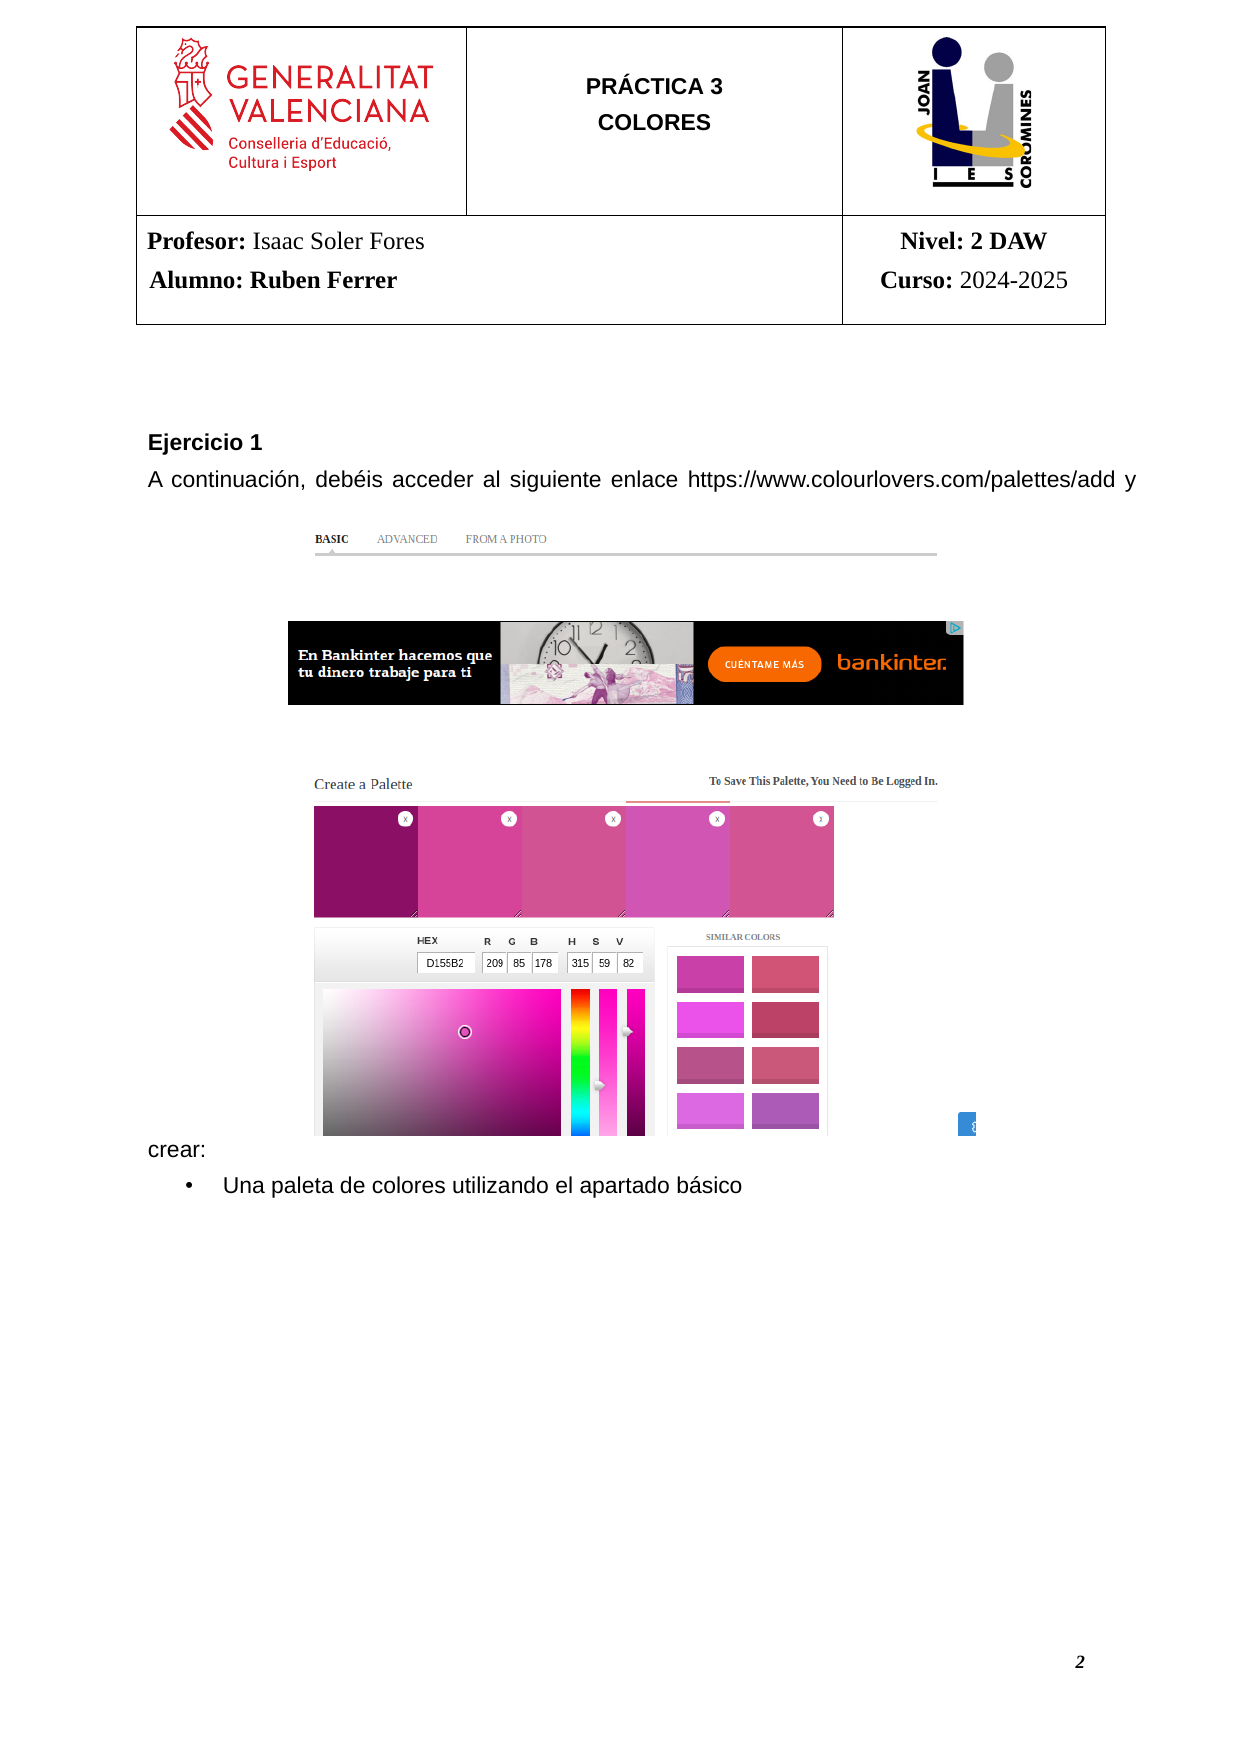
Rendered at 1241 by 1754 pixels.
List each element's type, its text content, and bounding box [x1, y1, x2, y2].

text A continuación, debéis acceder al siguiente enlace https://www.colourlovers.com/palettes/add y crear: [148, 466, 1137, 1162]
picture [244, 518, 976, 1136]
picture [916, 37, 1032, 188]
list Una paleta de colores utilizando el apartado básico [185, 1172, 1122, 1199]
picture [169, 37, 434, 171]
text Ejercicio 1 [148, 429, 1137, 456]
